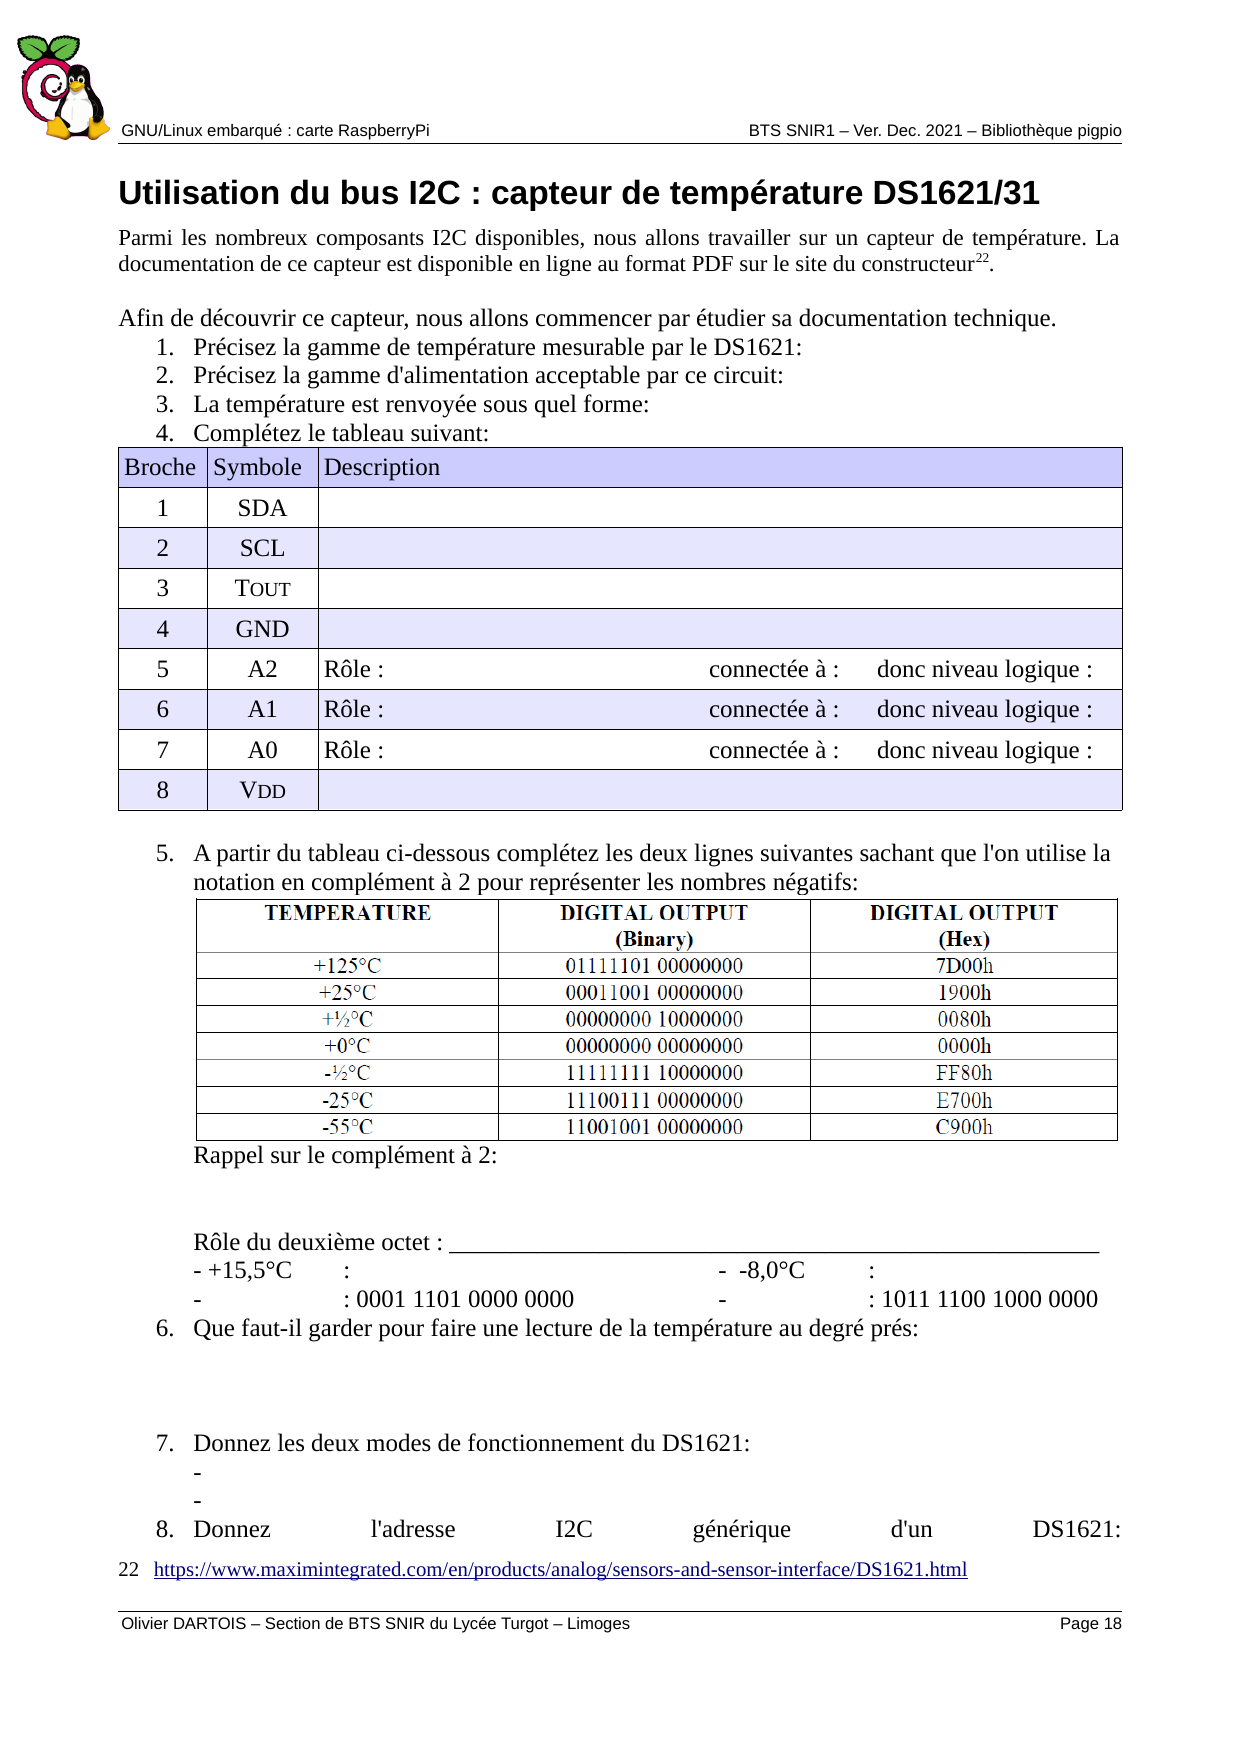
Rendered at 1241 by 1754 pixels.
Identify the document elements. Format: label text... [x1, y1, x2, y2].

table_header Broche [119, 448, 207, 487]
subtitle Utilisation du bus I2C : capteur de température DS1621/31 [118, 173, 1122, 211]
table_cell [319, 569, 1122, 608]
table_cell Rôle : connectée à : donc niveau logique : [319, 690, 1122, 729]
table_cell 4 [119, 609, 207, 648]
table_header Description [319, 448, 1122, 487]
table_cell 2 [119, 528, 207, 568]
table_cell Vdd [208, 770, 318, 809]
list Complétez le tableau suivant: [156, 418, 1122, 447]
list Que faut-il garder pour faire une lecture de la température au degré prés: [156, 1313, 1122, 1428]
table_cell SDA [208, 488, 318, 527]
table_cell [319, 488, 1122, 527]
text https://www.maximintegrated.com/en/products/analog/sensors-and-sensor-interface/DS1621.html [118, 1557, 1122, 1581]
table_cell [319, 609, 1122, 648]
table_cell 8 [119, 770, 207, 809]
table_cell A0 [208, 730, 318, 769]
list Donnez les deux modes de fonctionnement du DS1621: - [156, 1428, 1122, 1485]
table_cell [319, 770, 1122, 809]
table_cell Rôle : connectée à : donc niveau logique : [319, 649, 1122, 688]
table_cell 3 [119, 569, 207, 608]
table_cell GND [208, 609, 318, 648]
table_cell A1 [208, 690, 318, 729]
list A partir du tableau ci-dessous complétez les deux lignes suivantes sachant que l'on utilise la notation en complément à 2 pour représenter les nombres négatifs: [156, 838, 1122, 896]
list - [156, 1485, 1122, 1514]
table_cell 1 [119, 488, 207, 527]
table_cell Tout [208, 569, 318, 608]
table_cell A2 [208, 649, 318, 688]
list Précisez la gamme d'alimentation acceptable par ce circuit: [156, 360, 1122, 389]
text Parmi les nombreux composants I2C disponibles, nous allons travailler sur un capteur de température. La documentation de ce capteur est disponible en ligne au format PDF sur le site du constructeur. [118, 224, 1122, 277]
list Précisez la gamme de température mesurable par le DS1621: [156, 332, 1122, 360]
table_cell [319, 528, 1122, 568]
table_cell 5 [119, 649, 207, 688]
table_cell SCL [208, 528, 318, 568]
table_cell Rôle : connectée à : donc niveau logique : [319, 730, 1122, 769]
table_cell 6 [119, 690, 207, 729]
list Rappel sur le complément à 2: Rôle du deuxième octet : ____________________________________________________ - +15,5°C : - -8,0°C : - : 0001 1101 0000 0000 - : 1011 1100 1000 0000 [156, 896, 1122, 1313]
picture [0, 31, 112, 142]
list La température est renvoyée sous quel forme: [156, 389, 1122, 418]
list Donnez l'adresse I2C générique d'un DS1621: [156, 1514, 1122, 1543]
text Afin de découvrir ce capteur, nous allons commencer par étudier sa documentation technique. [118, 303, 1122, 332]
table_cell 7 [119, 730, 207, 769]
table_header Symbole [208, 448, 318, 487]
